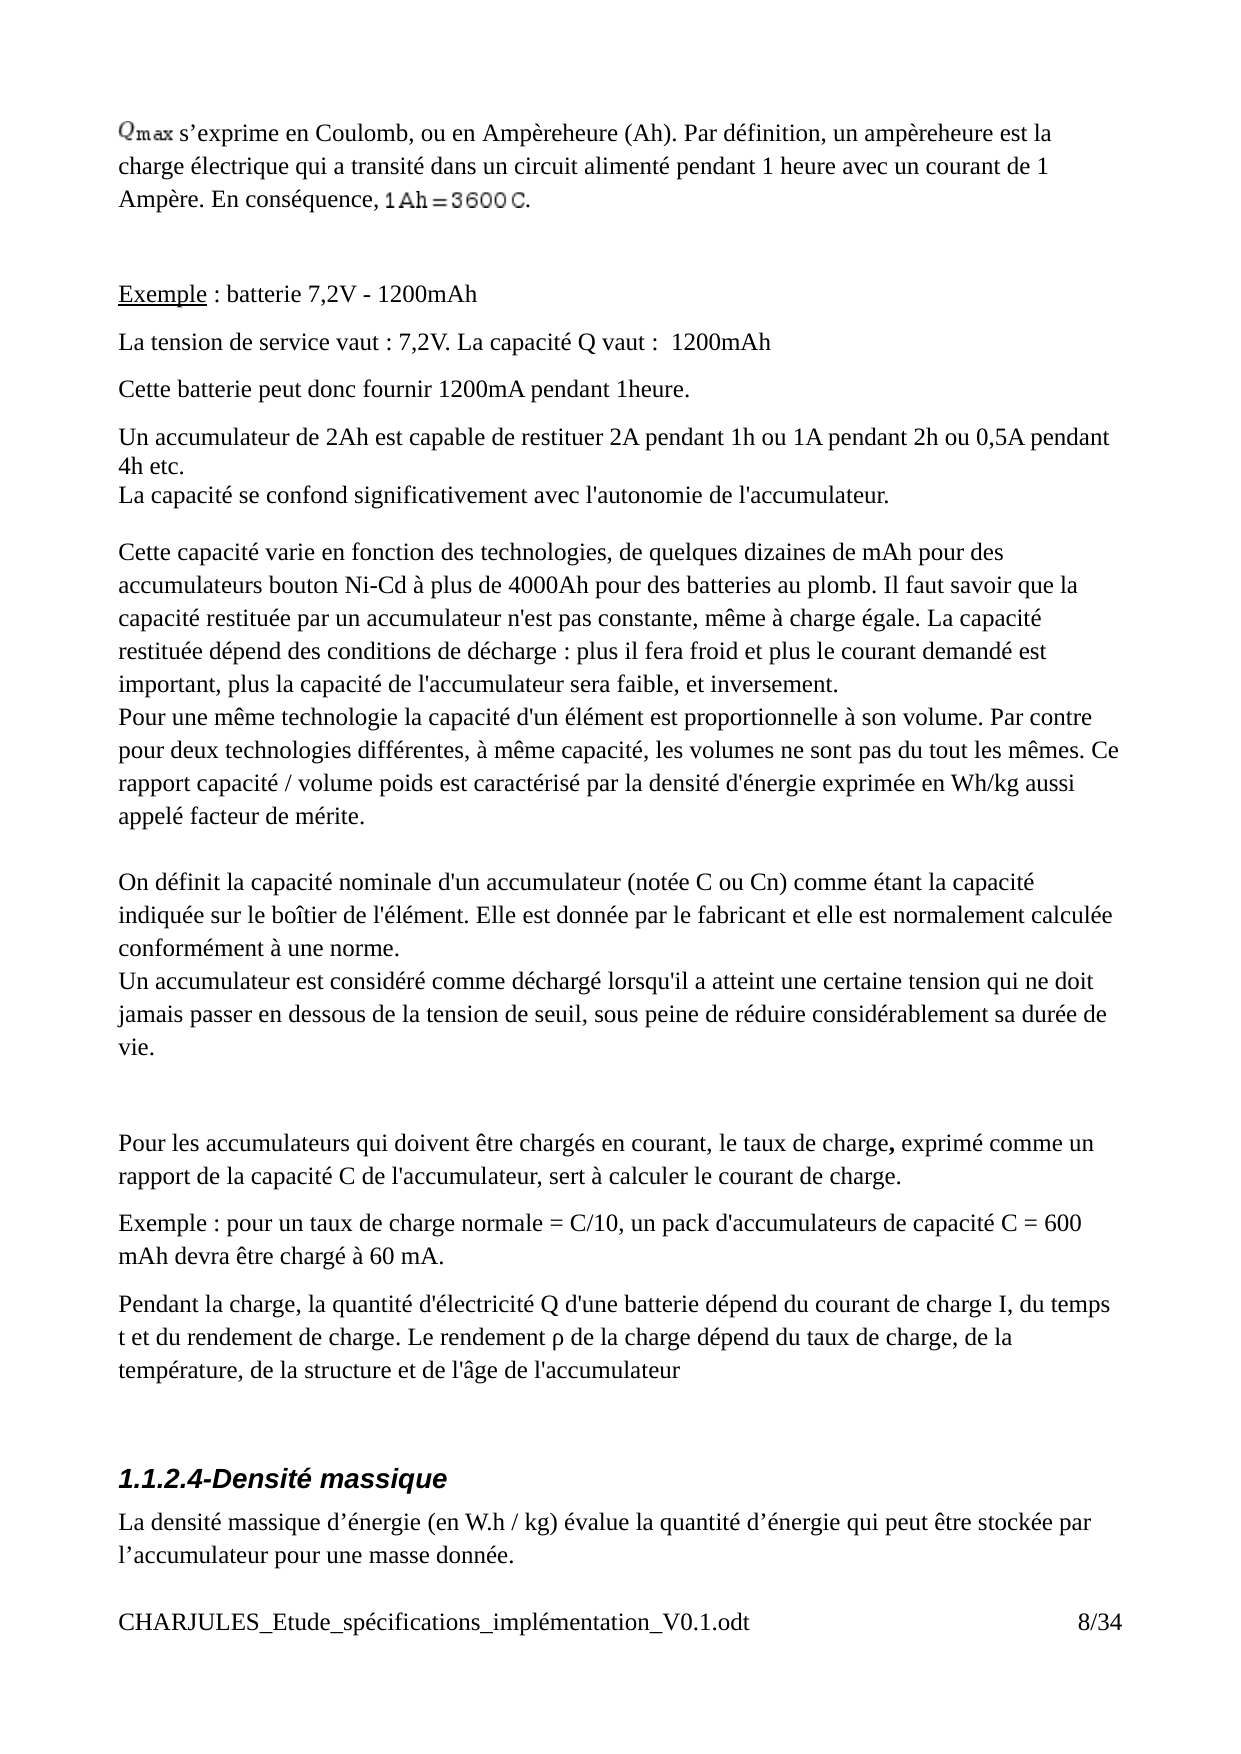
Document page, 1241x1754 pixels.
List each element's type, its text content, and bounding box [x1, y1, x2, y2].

text Exemple : batterie 7,2V - 1200mAh [118, 279, 1122, 308]
text Un accumulateur de 2Ah est capable de restituer 2A pendant 1h ou 1A pendant 2h ou 0,5A pendant 4h etc. La capacité se confond significativement avec l'autonomie de l'accumulateur. [118, 422, 1122, 508]
subtitle 1.1.2.4-Densité massique [118, 1463, 1122, 1494]
picture [118, 121, 173, 142]
text Pour les accumulateurs qui doivent être chargés en courant, le taux de charge, exprimé comme un rapport de la capacité C de l'accumulateur, sert à calculer le courant de charge. [118, 1128, 1122, 1189]
text La tension de service vaut : 7,2V. La capacité Q vaut : 1200mAh [118, 327, 1122, 356]
text La densité massique d’énergie (en W.h / kg) évalue la quantité d’énergie qui peut être stockée par l’accumulateur pour une masse donnée. [118, 1507, 1122, 1569]
text Exemple : pour un taux de charge normale = C/10, un pack d'accumulateurs de capacité C = 600 mAh devra être chargé à 60 mA. [118, 1208, 1122, 1270]
text Cette capacité varie en fonction des technologies, de quelques dizaines de mAh pour des accumulateurs bouton Ni-Cd à plus de 4000Ah pour des batteries au plomb. Il faut savoir que la capacité restituée par un accumulateur n'est pas constante, même à charge égale. La capacité restituée dépend des conditions de décharge : plus il fera froid et plus le courant demandé est important, plus la capacité de l'accumulateur sera faible, et inversement. Pour une même technologie la capacité d'un élément est proportionnelle à son volume. Par contre pour deux technologies différentes, à même capacité, les volumes ne sont pas du tout les mêmes. Ce rapport capacité / volume poids est caractérisé par la densité d'énergie exprimée en Wh/kg aussi appelé facteur de mérite. On définit la capacité nominale d'un accumulateur (notée C ou Cn) comme étant la capacité indiquée sur le boîtier de l'élément. Elle est donnée par le fabricant et elle est normalement calculée conformément à une norme. Un accumulateur est considéré comme déchargé lorsqu'il a atteint une certaine tension qui ne doit jamais passer en dessous de la tension de seuil, sous peine de réduire considérablement sa durée de vie. [118, 537, 1122, 1061]
picture [385, 191, 525, 208]
text Pendant la charge, la quantité d'électricité Q d'une batterie dépend du courant de charge I, du temps t et du rendement de charge. Le rendement ρ de la charge dépend du taux de charge, de la température, de la structure et de l'âge de l'accumulateur [118, 1289, 1122, 1384]
text s’exprime en Coulomb, ou en Ampèreheure (Ah). Par définition, un ampèreheure est la charge électrique qui a transité dans un circuit alimenté pendant 1 heure avec un courant de 1 Ampère. En conséquence, . [118, 118, 1122, 213]
text Cette batterie peut donc fournir 1200mA pendant 1heure. [118, 374, 1122, 403]
